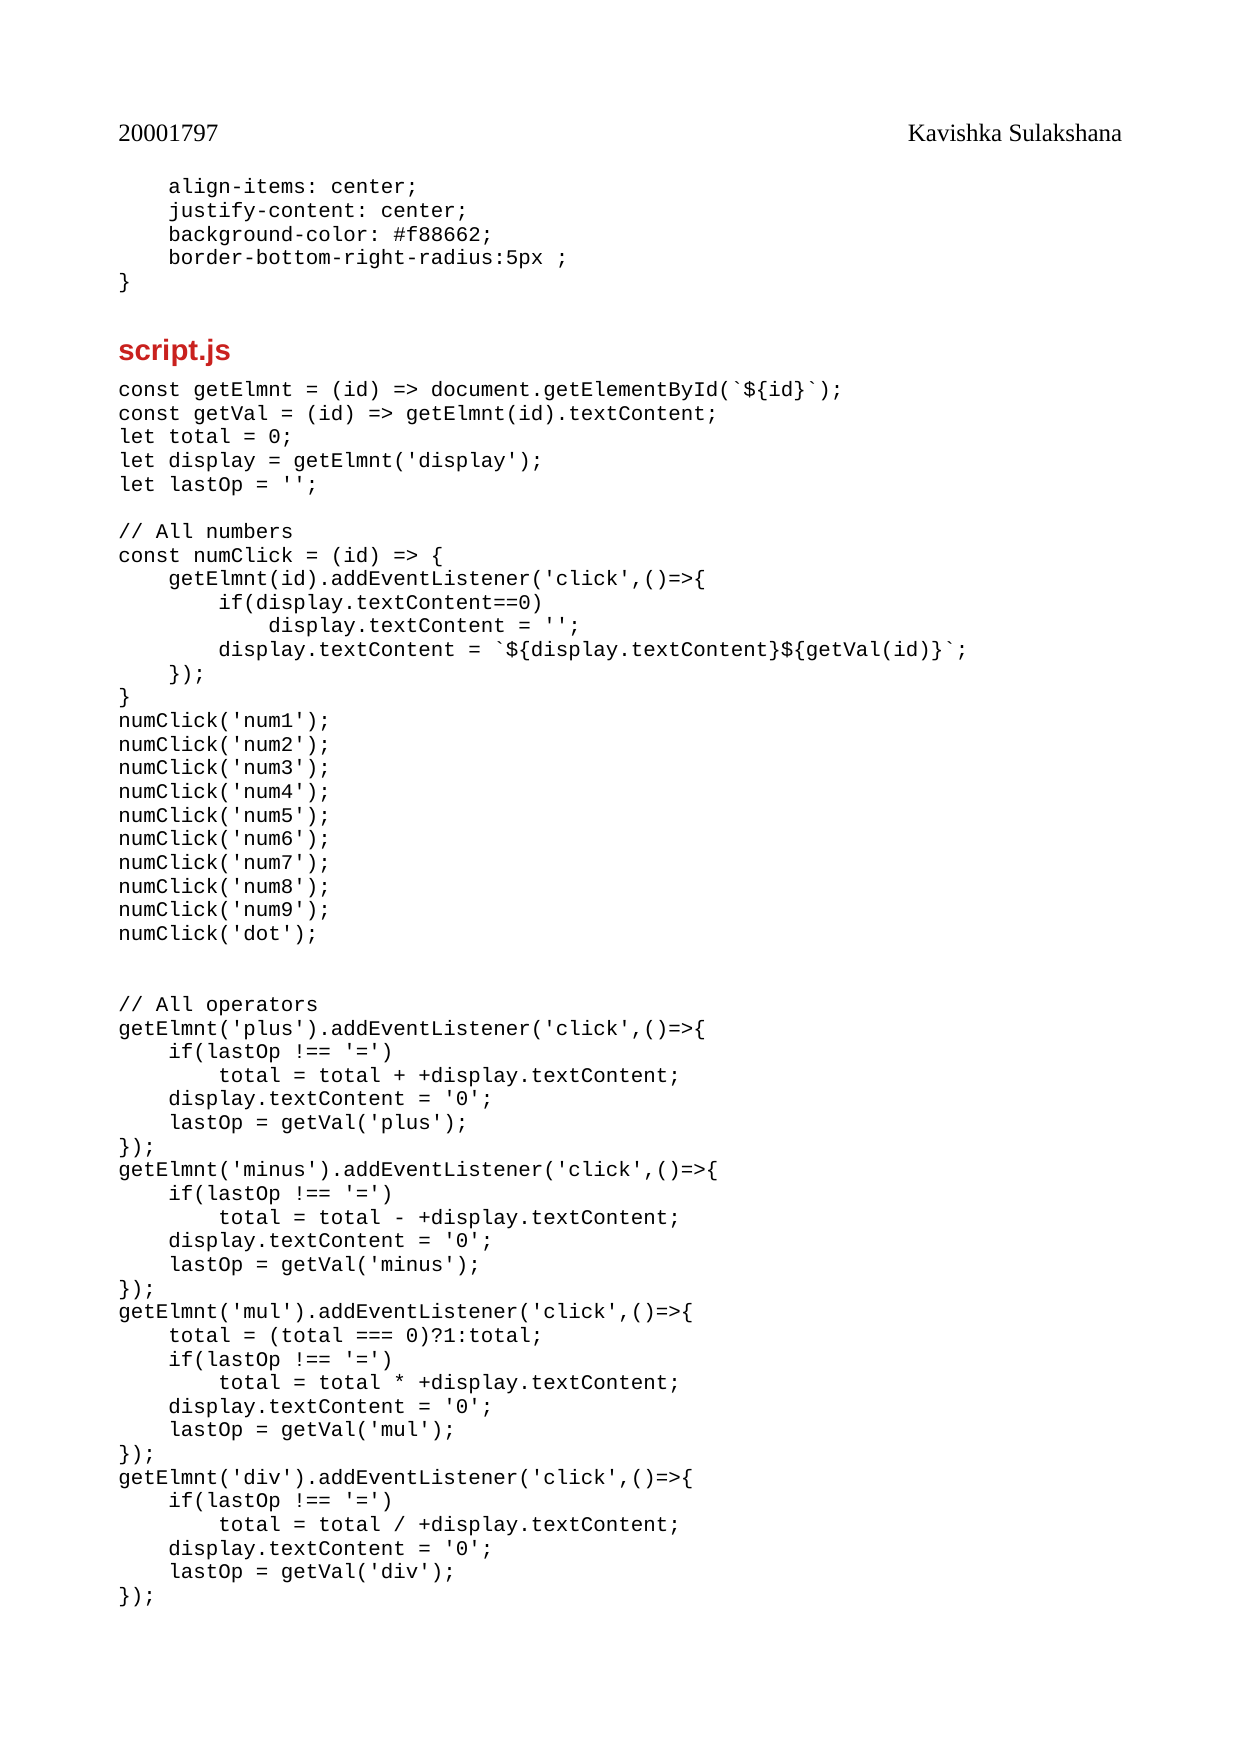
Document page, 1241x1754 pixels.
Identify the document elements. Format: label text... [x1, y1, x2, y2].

text total = total * +display.textContent; [118, 1372, 1122, 1396]
text total = total / +display.textContent; [118, 1514, 1122, 1538]
text // All operators [118, 994, 1122, 1017]
text numClick('num3'); [118, 757, 1122, 781]
text if(lastOp !== '=') [118, 1041, 1122, 1065]
text background-color: #f88662; [118, 224, 1122, 247]
text let total = 0; [118, 426, 1122, 450]
text getElmnt('minus').addEventListener('click',()=>{ [118, 1159, 1122, 1183]
text display.textContent = `${display.textContent}${getVal(id)}`; [118, 639, 1122, 663]
text if(lastOp !== '=') [118, 1348, 1122, 1372]
text }); [118, 1278, 1122, 1301]
text lastOp = getVal('mul'); [118, 1419, 1122, 1443]
text }); [118, 663, 1122, 686]
subtitle script.js [118, 333, 1122, 367]
text align-items: center; [118, 176, 1122, 200]
text if(display.textContent==0) [118, 592, 1122, 616]
text const getVal = (id) => getElmnt(id).textContent; [118, 403, 1122, 426]
text total = (total === 0)?1:total; [118, 1325, 1122, 1348]
text display.textContent = '0'; [118, 1230, 1122, 1254]
text }); [118, 1443, 1122, 1467]
text numClick('num4'); [118, 781, 1122, 805]
text justify-content: center; [118, 200, 1122, 224]
text display.textContent = '0'; [118, 1538, 1122, 1561]
text // All numbers [118, 521, 1122, 544]
text numClick('num8'); [118, 876, 1122, 899]
text } [118, 686, 1122, 710]
text const getElmnt = (id) => document.getElementById(`${id}`); [118, 379, 1122, 403]
text display.textContent = ''; [118, 616, 1122, 639]
text numClick('num7'); [118, 852, 1122, 876]
text if(lastOp !== '=') [118, 1183, 1122, 1207]
text numClick('num5'); [118, 805, 1122, 828]
text lastOp = getVal('minus'); [118, 1254, 1122, 1278]
text let display = getElmnt('display'); [118, 450, 1122, 474]
text numClick('dot'); [118, 923, 1122, 947]
text lastOp = getVal('plus'); [118, 1112, 1122, 1136]
text border-bottom-right-radius:5px ; [118, 247, 1122, 271]
text let lastOp = ''; [118, 474, 1122, 497]
text display.textContent = '0'; [118, 1088, 1122, 1112]
text getElmnt('div').addEventListener('click',()=>{ [118, 1467, 1122, 1490]
text getElmnt('mul').addEventListener('click',()=>{ [118, 1301, 1122, 1325]
text numClick('num2'); [118, 734, 1122, 757]
text total = total - +display.textContent; [118, 1207, 1122, 1230]
text numClick('num6'); [118, 828, 1122, 852]
text numClick('num9'); [118, 899, 1122, 923]
text getElmnt(id).addEventListener('click',()=>{ [118, 568, 1122, 592]
text } [118, 271, 1122, 294]
text if(lastOp !== '=') [118, 1490, 1122, 1514]
text getElmnt('plus').addEventListener('click',()=>{ [118, 1017, 1122, 1041]
text numClick('num1'); [118, 710, 1122, 734]
text }); [118, 1585, 1122, 1609]
text }); [118, 1136, 1122, 1159]
text lastOp = getVal('div'); [118, 1561, 1122, 1585]
text const numClick = (id) => { [118, 544, 1122, 568]
text total = total + +display.textContent; [118, 1065, 1122, 1088]
text display.textContent = '0'; [118, 1396, 1122, 1419]
